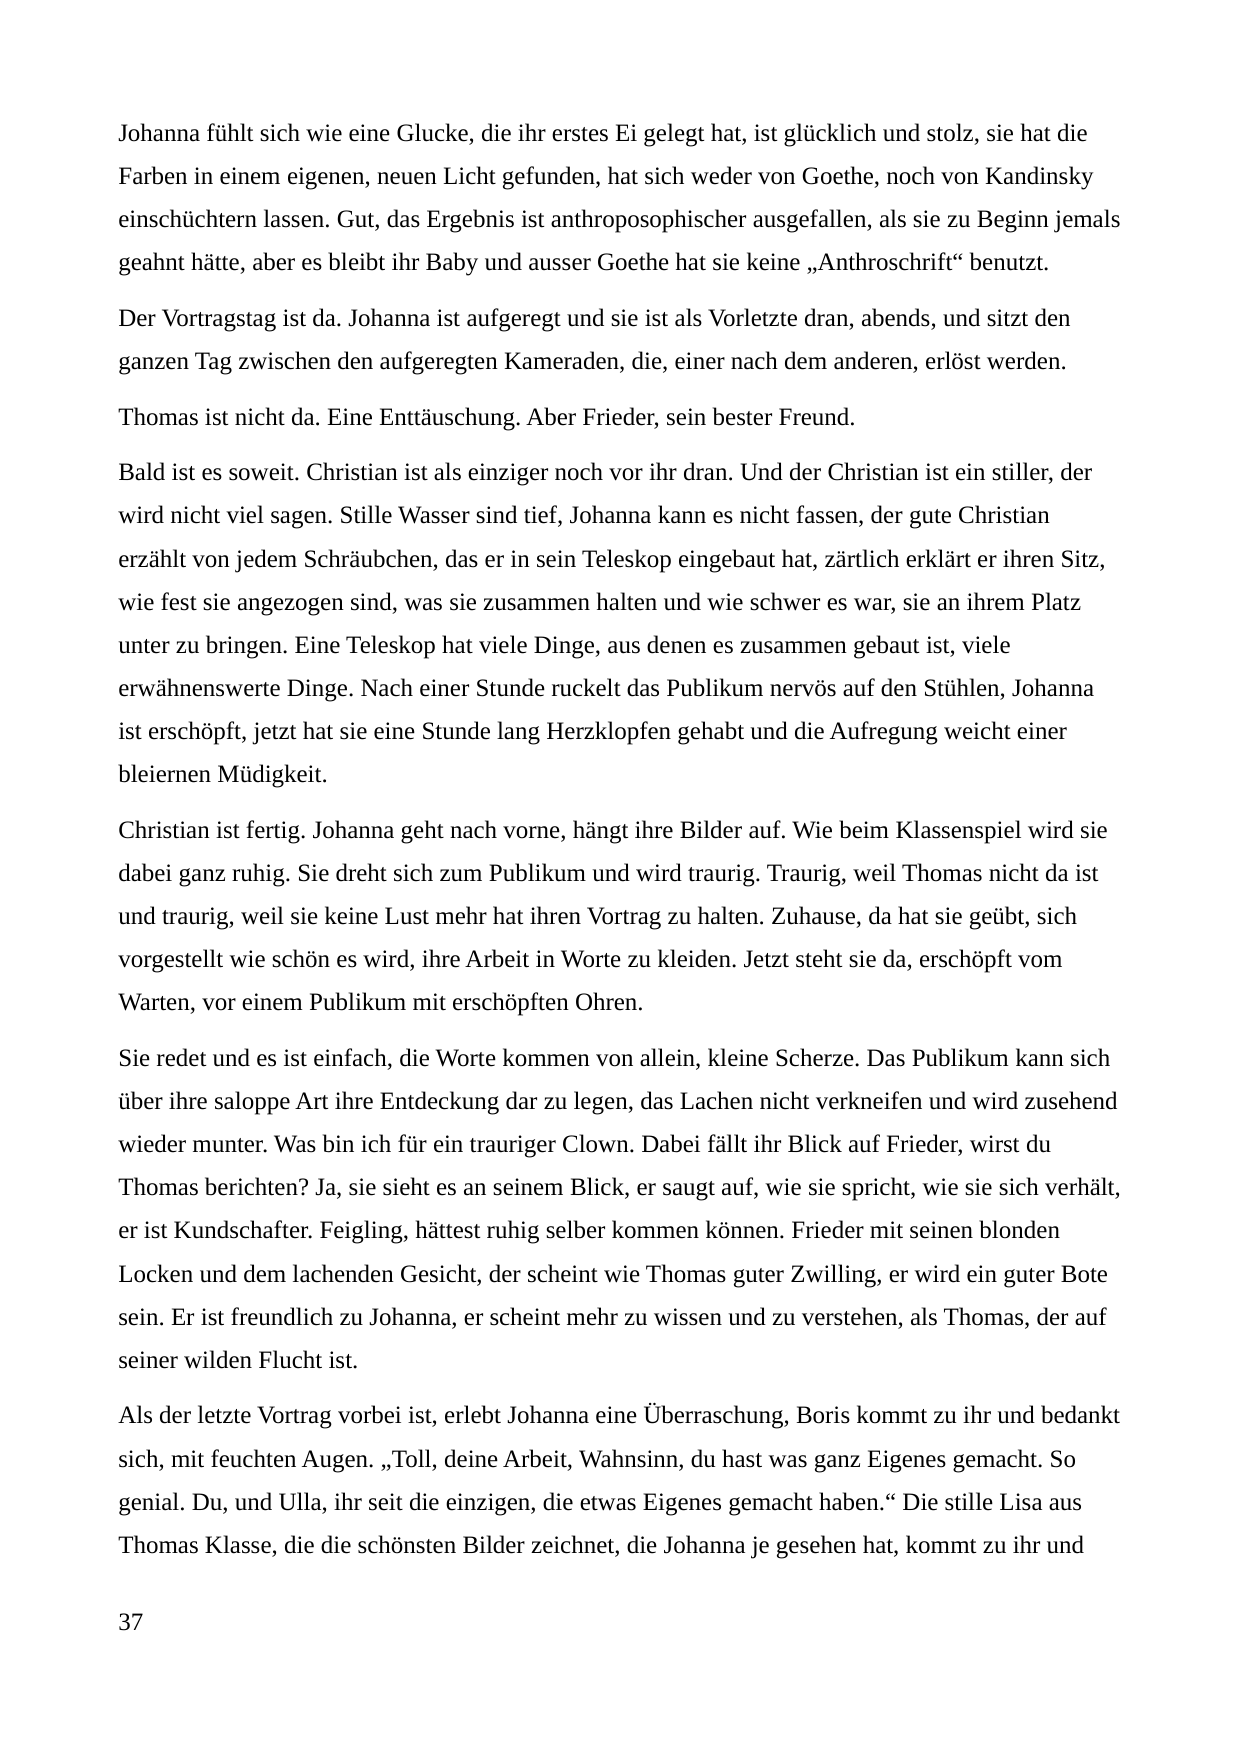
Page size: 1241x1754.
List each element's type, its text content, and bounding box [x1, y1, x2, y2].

text Thomas ist nicht da. Eine Enttäuschung. Aber Frieder, sein bester Freund. [118, 402, 1122, 431]
text Bald ist es soweit. Christian ist als einziger noch vor ihr dran. Und der Christian ist ein stiller, der wird nicht viel sagen. Stille Wasser sind tief, Johanna kann es nicht fassen, der gute Christian erzählt von jedem Schräubchen, das er in sein Teleskop eingebaut hat, zärtlich erklärt er ihren Sitz, wie fest sie angezogen sind, was sie zusammen halten und wie schwer es war, sie an ihrem Platz unter zu bringen. Eine Teleskop hat viele Dinge, aus denen es zusammen gebaut ist, viele erwähnenswerte Dinge. Nach einer Stunde ruckelt das Publikum nervös auf den Stühlen, Johanna ist erschöpft, jetzt hat sie eine Stunde lang Herzklopfen gehabt und die Aufregung weicht einer bleiernen Müdigkeit. [118, 457, 1122, 788]
text Als der letzte Vortrag vorbei ist, erlebt Johanna eine Überraschung, Boris kommt zu ihr und bedankt sich, mit feuchten Augen. „Toll, deine Arbeit, Wahnsinn, du hast was ganz Eigenes gemacht. So genial. Du, und Ulla, ihr seit die einzigen, die etwas Eigenes gemacht haben.“ Die stille Lisa aus Thomas Klasse, die die schönsten Bilder zeichnet, die Johanna je gesehen hat, kommt zu ihr und [118, 1401, 1122, 1559]
text Johanna fühlt sich wie eine Glucke, die ihr erstes Ei gelegt hat, ist glücklich und stolz, sie hat die Farben in einem eigenen, neuen Licht gefunden, hat sich weder von Goethe, noch von Kandinsky einschüchtern lassen. Gut, das Ergebnis ist anthroposophischer ausgefallen, als sie zu Beginn jemals geahnt hätte, aber es bleibt ihr Baby und ausser Goethe hat sie keine „Anthroschrift“ benutzt. [118, 118, 1122, 276]
text Christian ist fertig. Johanna geht nach vorne, hängt ihre Bilder auf. Wie beim Klassenspiel wird sie dabei ganz ruhig. Sie dreht sich zum Publikum und wird traurig. Traurig, weil Thomas nicht da ist und traurig, weil sie keine Lust mehr hat ihren Vortrag zu halten. Zuhause, da hat sie geübt, sich vorgestellt wie schön es wird, ihre Arbeit in Worte zu kleiden. Jetzt steht sie da, erschöpft vom Warten, vor einem Publikum mit erschöpften Ohren. [118, 815, 1122, 1016]
text Der Vortragstag ist da. Johanna ist aufgeregt und sie ist als Vorletzte dran, abends, und sitzt den ganzen Tag zwischen den aufgeregten Kameraden, die, einer nach dem anderen, erlöst werden. [118, 303, 1122, 375]
text Sie redet und es ist einfach, die Worte kommen von allein, kleine Scherze. Das Publikum kann sich über ihre saloppe Art ihre Entdeckung dar zu legen, das Lachen nicht verkneifen und wird zusehend wieder munter. Was bin ich für ein trauriger Clown. Dabei fällt ihr Blick auf Frieder, wirst du Thomas berichten? Ja, sie sieht es an seinem Blick, er saugt auf, wie sie spricht, wie sie sich verhält, er ist Kundschafter. Feigling, hättest ruhig selber kommen können. Frieder mit seinen blonden Locken und dem lachenden Gesicht, der scheint wie Thomas guter Zwilling, er wird ein guter Bote sein. Er ist freundlich zu Johanna, er scheint mehr zu wissen und zu verstehen, als Thomas, der auf seiner wilden Flucht ist. [118, 1043, 1122, 1374]
